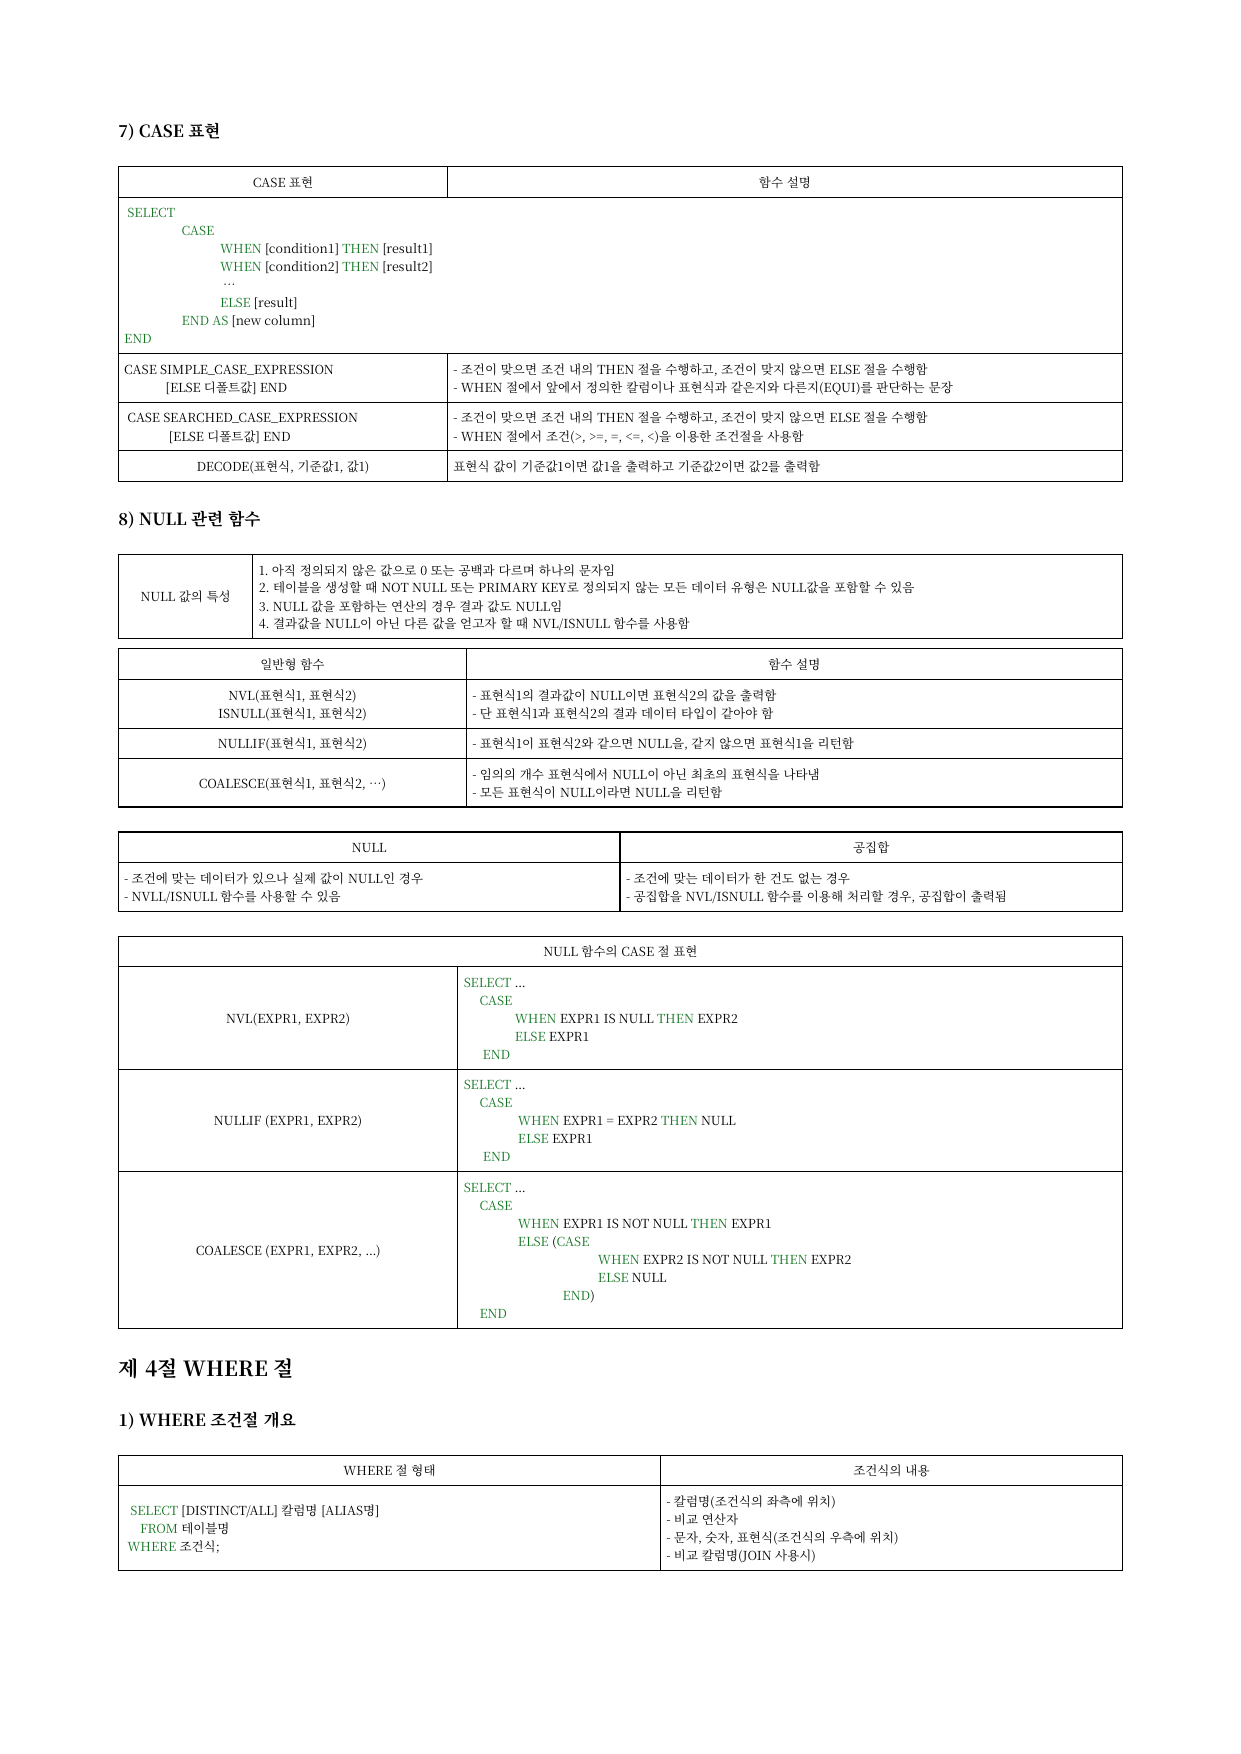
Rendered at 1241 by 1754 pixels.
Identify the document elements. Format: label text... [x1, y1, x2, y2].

table_cell SELECT … CASE WHEN EXPR1 IS NULL THEN EXPR2 ELSE EXPR1 END [458, 967, 1122, 1069]
table_header NULL 함수의 CASE 절 표현 [119, 937, 1122, 966]
table_header 일반형 함수 [119, 649, 466, 679]
table_cell DECODE(표현식, 기준값1, 값1) [119, 451, 447, 481]
table_header 1. 아직 정의되지 않은 값으로 0 또는 공백과 다르며 하나의 문자임 2. 테이블을 생성할 때 NOT NULL 또는 PRIMARY KEY로 정의되지 않는 모든 데이터 유형은 NULL값을 포함할 수 있음 3. NULL 값을 포함하는 연산의 경우 결과 값도 NULL임 4. 결과값을 NULL이 아닌 다른 값을 얻고자 할 때 NVL/ISNULL 함수를 사용함 [253, 555, 1122, 638]
table_header WHERE 절 형태 [119, 1456, 660, 1485]
text 제 4절 WHERE 절 [118, 1353, 1122, 1383]
table_cell - 임의의 개수 표현식에서 NULL이 아닌 최초의 표현식을 나타냄 - 모든 표현식이 NULL이라면 NULL을 리턴함 [467, 759, 1122, 806]
table_header 함수 설명 [467, 649, 1122, 679]
table_cell SELECT [DISTINCT/ALL] 칼럼명 [ALIAS명] FROM 테이블명 WHERE 조건식; [119, 1486, 660, 1570]
table_cell SELECT … CASE WHEN EXPR1 = EXPR2 THEN NULL ELSE EXPR1 END [458, 1070, 1122, 1171]
table_cell NULLIF(표현식1, 표현식2) [119, 729, 466, 758]
table_header CASE 표현 [119, 167, 447, 197]
table_header NULL 값의 특성 [119, 555, 252, 638]
table_cell - 조건이 맞으면 조건 내의 THEN 절을 수행하고, 조건이 맞지 않으면 ELSE 절을 수행함 - WHEN 절에서 앞에서 정의한 칼럼이나 표현식과 같은지와 다른지(EQUI)를 판단하는 문장 [448, 354, 1122, 402]
table_header NULL [119, 833, 619, 862]
table_cell SELECT CASE WHEN [condition1] THEN [result1] WHEN [condition2] THEN [result2] … ELSE [result] END AS [new column] END [119, 198, 1122, 353]
table_cell COALESCE(표현식1, 표현식2, …) [119, 759, 466, 806]
table_cell - 조건에 맞는 데이터가 있으나 실제 값이 NULL인 경우 - NVLL/ISNULL 함수를 사용할 수 있음 [119, 863, 619, 911]
text 8) NULL 관련 함수 [118, 506, 1122, 530]
table_cell - 표현식1의 결과값이 NULL이면 표현식2의 값을 출력함 - 단 표현식1과 표현식2의 결과 데이터 타입이 같아야 함 [467, 680, 1122, 727]
table_cell - 표현식1이 표현식2와 같으면 NULL을, 같지 않으면 표현식1을 리턴함 [467, 729, 1122, 758]
table_cell CASE SEARCHED_CASE_EXPRESSION [ELSE 디폴트값] END [119, 403, 447, 450]
text 1) WHERE 조건절 개요 [118, 1407, 1122, 1431]
table_cell - 칼럼명(조건식의 좌측에 위치) - 비교 연산자 - 문자, 숫자, 표현식(조건식의 우측에 위치) - 비교 칼럼명(JOIN 사용시) [661, 1486, 1122, 1570]
table_cell COALESCE (EXPR1, EXPR2, …) [119, 1172, 457, 1328]
table_header 공집합 [621, 833, 1122, 862]
table_cell NVL(표현식1, 표현식2) ISNULL(표현식1, 표현식2) [119, 680, 466, 727]
table_header 조건식의 내용 [661, 1456, 1122, 1485]
table_header 함수 설명 [448, 167, 1122, 197]
table_cell SELECT … CASE WHEN EXPR1 IS NOT NULL THEN EXPR1 ELSE (CASE WHEN EXPR2 IS NOT NULL THEN EXPR2 ELSE NULL END) END [458, 1172, 1122, 1328]
text 7) CASE 표현 [118, 118, 1122, 142]
table_cell CASE SIMPLE_CASE_EXPRESSION [ELSE 디폴트값] END [119, 354, 447, 402]
table_cell NULLIF (EXPR1, EXPR2) [119, 1070, 457, 1171]
table_cell - 조건이 맞으면 조건 내의 THEN 절을 수행하고, 조건이 맞지 않으면 ELSE 절을 수행함 - WHEN 절에서 조건(>, >=, =, <=, <)을 이용한 조건절을 사용함 [448, 403, 1122, 450]
table_cell 표현식 값이 기준값1이면 값1을 출력하고 기준값2이면 값2를 출력함 [448, 451, 1122, 481]
table_cell - 조건에 맞는 데이터가 한 건도 없는 경우 - 공집합을 NVL/ISNULL 함수를 이용해 처리할 경우, 공집합이 출력됨 [621, 863, 1122, 911]
table_cell NVL(EXPR1, EXPR2) [119, 967, 457, 1069]
